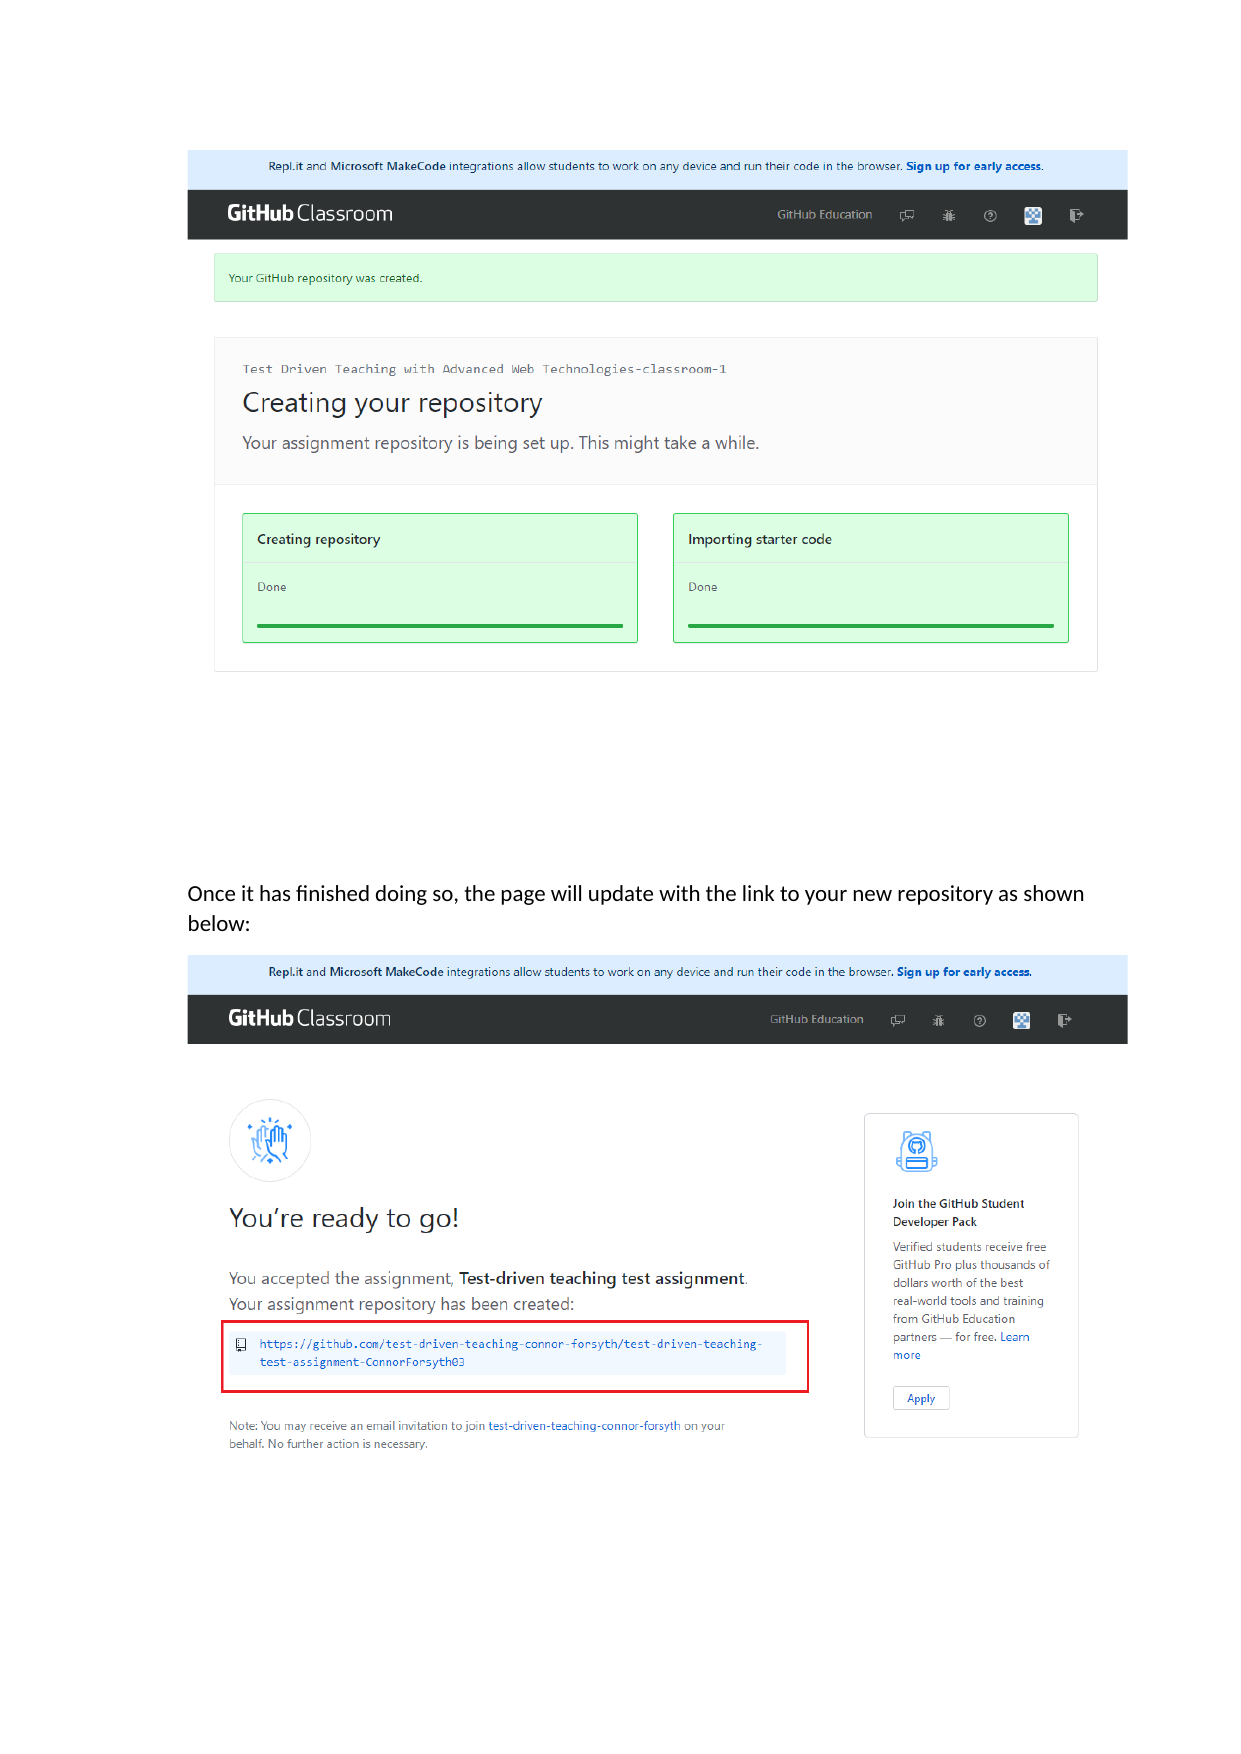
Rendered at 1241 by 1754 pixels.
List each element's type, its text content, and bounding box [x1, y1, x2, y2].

text Once it has finished doing so, the page will update with the link to your new repository as shown below: [187, 879, 1090, 937]
